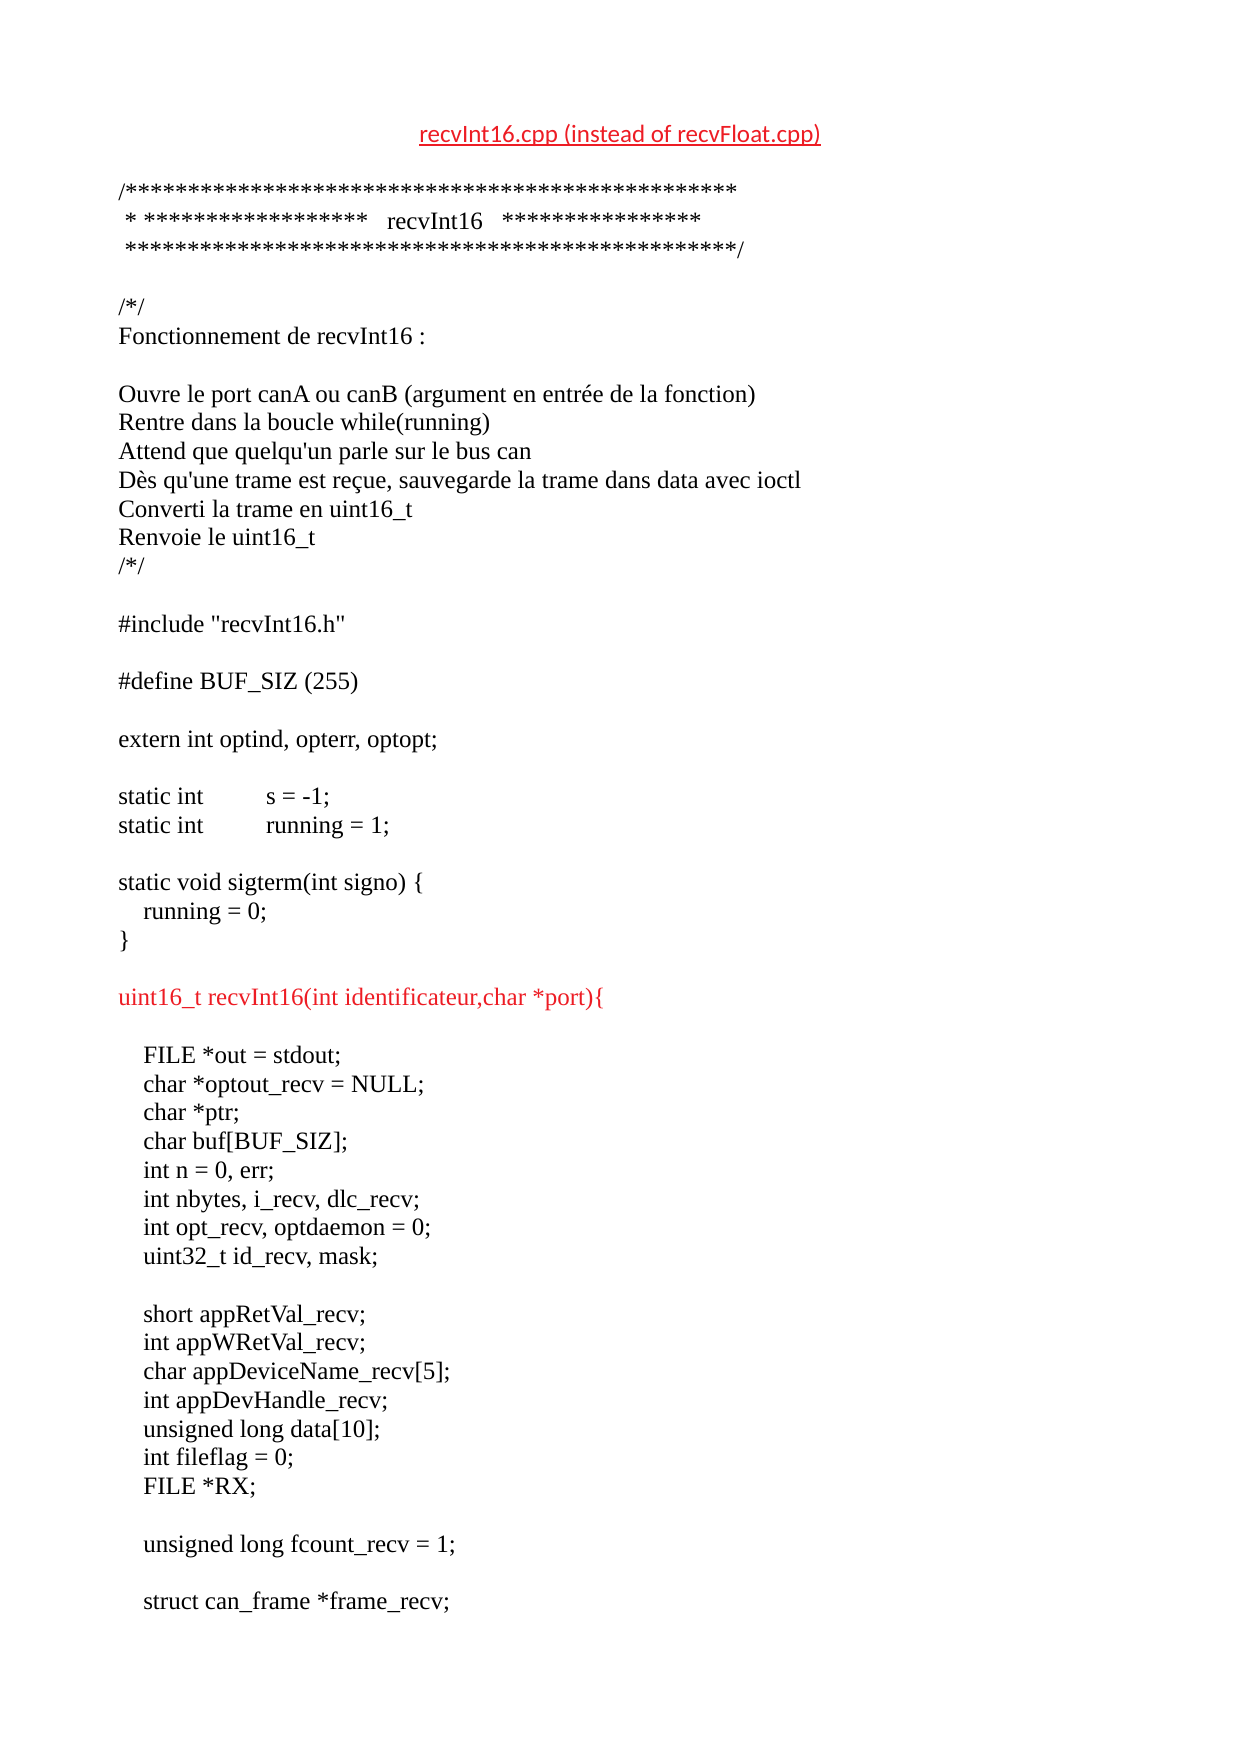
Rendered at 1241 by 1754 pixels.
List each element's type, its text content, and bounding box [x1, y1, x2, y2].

text FILE *out = stdout; [118, 1040, 1122, 1069]
text int appDevHandle_recv; [118, 1385, 1122, 1414]
text Renvoie le uint16_t [118, 522, 1122, 551]
text uint32_t id_recv, mask; [118, 1241, 1122, 1270]
text int nbytes, i_recv, dlc_recv; [118, 1184, 1122, 1212]
text static int running = 1; [118, 810, 1122, 839]
text * ****************** recvInt16 **************** [118, 206, 1122, 235]
text static int s = -1; [118, 781, 1122, 810]
text int opt_recv, optdaemon = 0; [118, 1212, 1122, 1241]
text static void sigterm(int signo) { [118, 867, 1122, 896]
text #define BUF_SIZ (255) [118, 666, 1122, 695]
text Attend que quelqu'un parle sur le bus can [118, 436, 1122, 465]
text unsigned long fcount_recv = 1; [118, 1529, 1122, 1557]
text char appDeviceName_recv[5]; [118, 1356, 1122, 1385]
text /*/ [118, 551, 1122, 580]
text /************************************************* [118, 177, 1122, 206]
text /*/ [118, 292, 1122, 321]
text FILE *RX; [118, 1471, 1122, 1500]
text Rentre dans la boucle while(running) [118, 407, 1122, 436]
text unsigned long data[10]; [118, 1414, 1122, 1442]
text struct can_frame *frame_recv; [118, 1586, 1122, 1615]
text extern int optind, opterr, optopt; [118, 724, 1122, 752]
text char *ptr; [118, 1097, 1122, 1126]
text uint16_t recvInt16(int identificateur,char *port){ [118, 982, 1122, 1011]
text int appWRetVal_recv; [118, 1327, 1122, 1356]
text Converti la trame en uint16_t [118, 494, 1122, 522]
text recvInt16.cpp (instead of recvFloat.cpp) [118, 118, 1122, 149]
text Ouvre le port canA ou canB (argument en entrée de la fonction) [118, 379, 1122, 407]
text int fileflag = 0; [118, 1442, 1122, 1471]
text } [118, 925, 1122, 954]
text *************************************************/ [118, 235, 1122, 264]
text char *optout_recv = NULL; [118, 1069, 1122, 1097]
text short appRetVal_recv; [118, 1299, 1122, 1327]
text int n = 0, err; [118, 1155, 1122, 1184]
text running = 0; [118, 896, 1122, 925]
text Fonctionnement de recvInt16 : [118, 321, 1122, 350]
text Dès qu'une trame est reçue, sauvegarde la trame dans data avec ioctl [118, 465, 1122, 494]
text #include "recvInt16.h" [118, 609, 1122, 637]
text char buf[BUF_SIZ]; [118, 1126, 1122, 1155]
